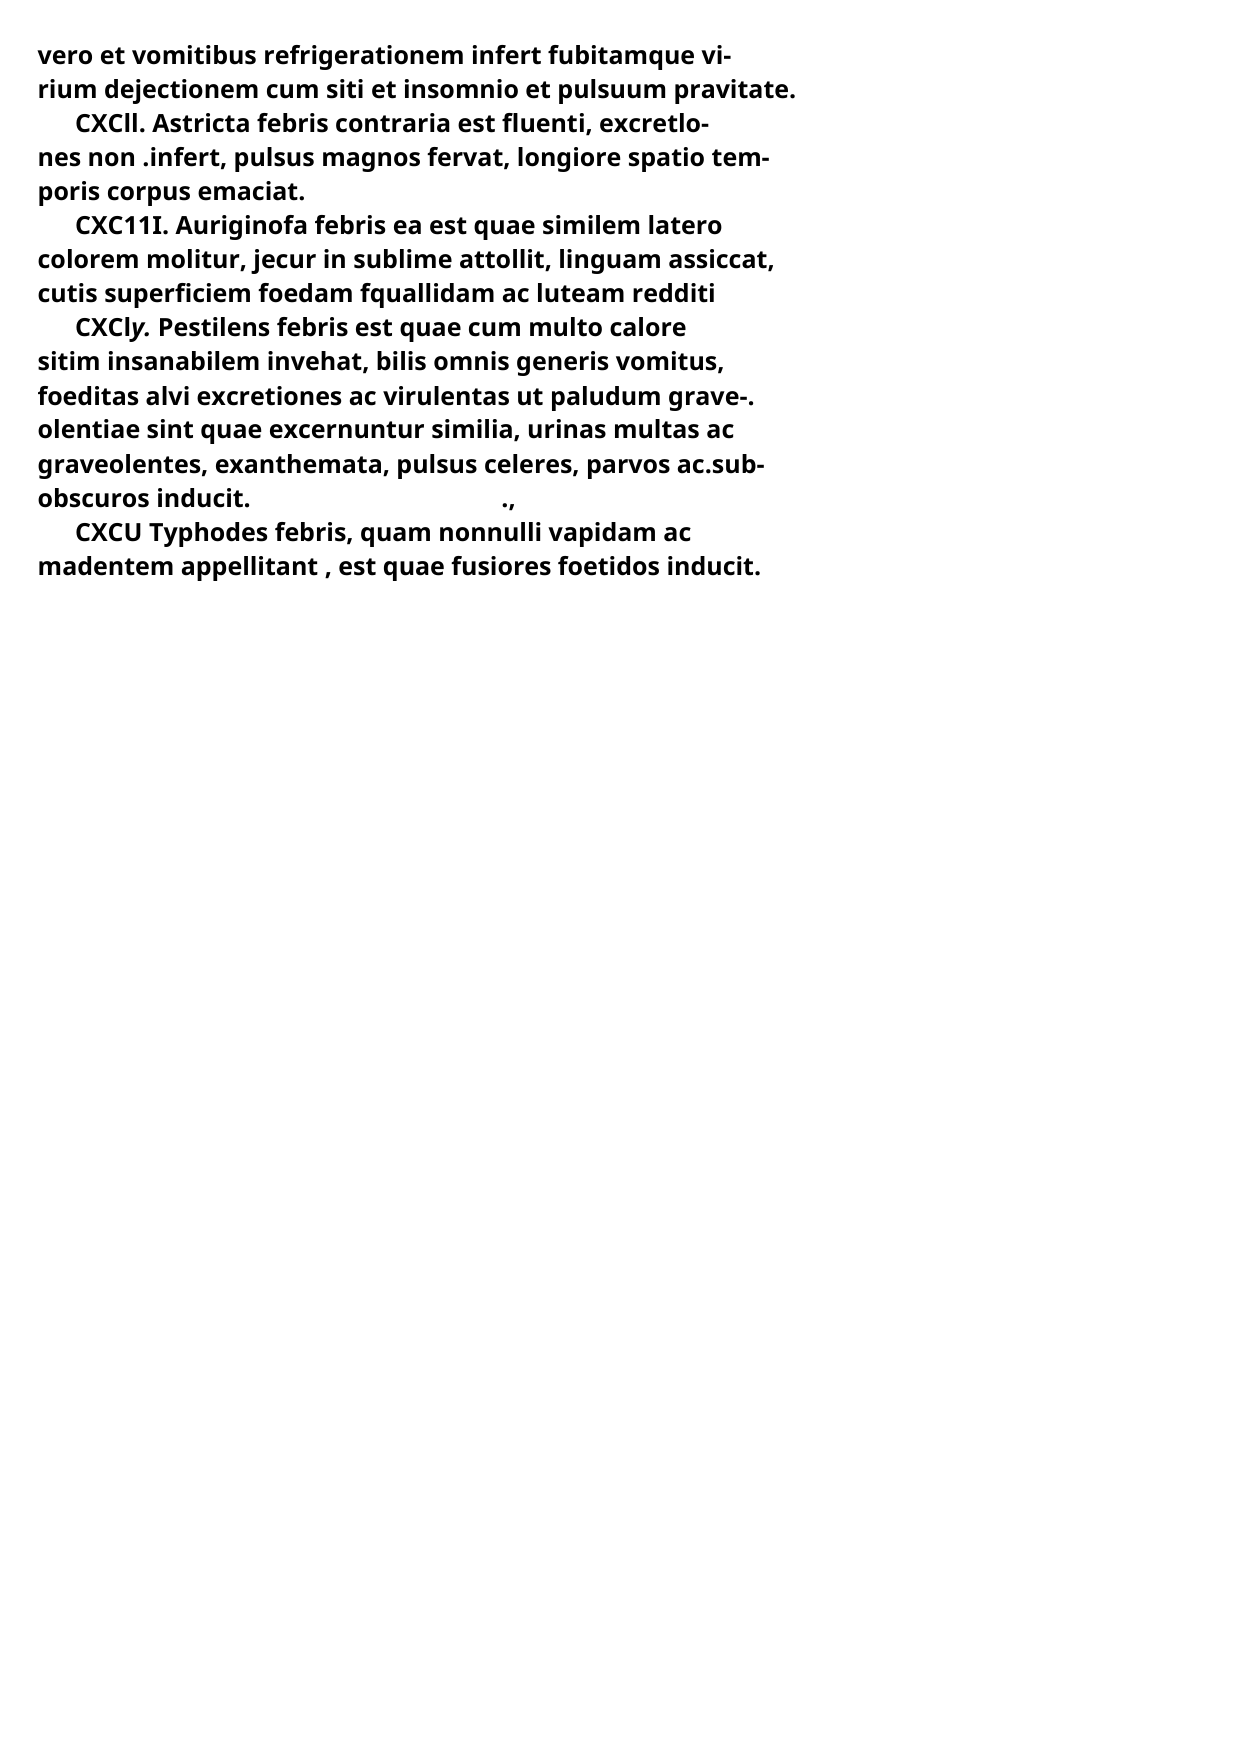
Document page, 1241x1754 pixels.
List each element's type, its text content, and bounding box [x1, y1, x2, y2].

text CXCU Typhodes febris, quam nonnulli vapidam ac madentem appellitant , est quae fusiores foetidos inducit. [37, 514, 1203, 582]
text CXCll. Astricta febris contraria est fluenti, excretlo- nes non .infert, pulsus magnos fervat, longiore spatio tem- poris corpus emaciat. [37, 106, 1203, 208]
text CXCly. Pestilens febris est quae cum multo calore sitim insanabilem invehat, bilis omnis generis vomitus, foeditas alvi excretiones ac virulentas ut paludum grave-. olentiae sint quae excernuntur similia, urinas multas ac graveolentes, exanthemata, pulsus celeres, parvos ac.sub- obscuros inducit. ., [37, 310, 1203, 514]
text vero et vomitibus refrigerationem infert fubitamque vi- rium dejectionem cum siti et insomnio et pulsuum pravitate. [37, 37, 1203, 106]
text CXC11I. Auriginofa febris ea est quae similem latero colorem molitur, jecur in sublime attollit, linguam assiccat, cutis superficiem foedam fquallidam ac luteam redditi [37, 208, 1203, 310]
